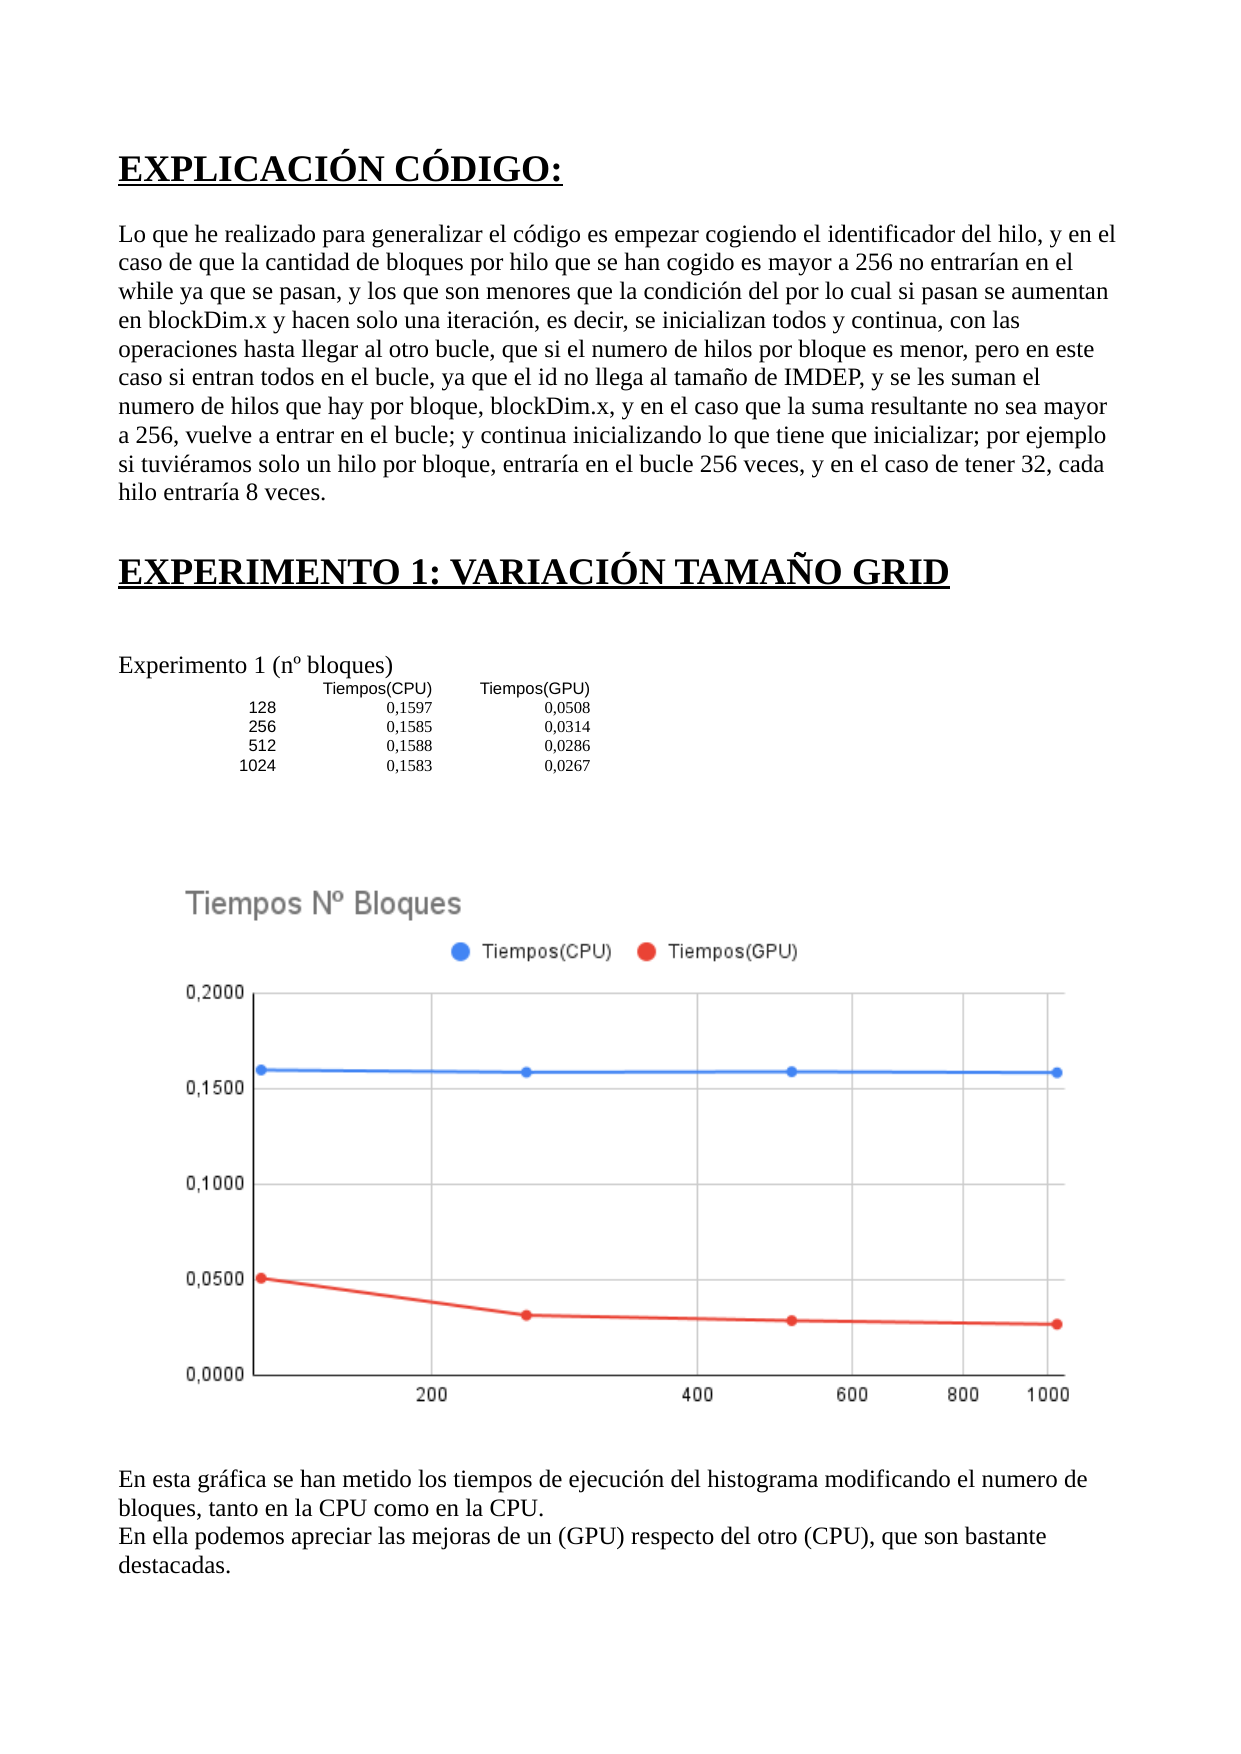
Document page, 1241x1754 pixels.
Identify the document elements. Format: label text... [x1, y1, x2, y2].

table_cell 256 [118, 717, 276, 736]
table_cell 0,0286 [432, 736, 590, 755]
table_cell Tiempos(GPU) [432, 679, 590, 698]
table_cell 128 [118, 698, 276, 717]
text EXPLICACIÓN CÓDIGO: [118, 147, 1122, 190]
text EXPERIMENTO 1: VARIACIÓN TAMAÑO GRID [118, 549, 1122, 592]
table_cell 0,1588 [276, 736, 432, 755]
table_cell Tiempos(CPU) [276, 679, 432, 698]
table_cell 1024 [118, 755, 276, 774]
table_cell 0,1585 [276, 717, 432, 736]
table_cell 0,0267 [432, 755, 590, 774]
text En esta gráfica se han metido los tiempos de ejecución del histograma modificando el numero de bloques, tanto en la CPU como en la CPU. [118, 1464, 1122, 1521]
picture [156, 855, 1094, 1436]
table_cell 0,0314 [432, 717, 590, 736]
text Lo que he realizado para generalizar el código es empezar cogiendo el identificador del hilo, y en el caso de que la cantidad de bloques por hilo que se han cogido es mayor a 256 no entrarían en el while ya que se pasan, y los que son menores que la condición del por lo cual si pasan se aumentan en blockDim.x y hacen solo una iteración, es decir, se inicializan todos y continua, con las operaciones hasta llegar al otro bucle, que si el numero de hilos por bloque es menor, pero en este caso si entran todos en el bucle, ya que el id no llega al tamaño de IMDEP, y se les suman el numero de hilos que hay por bloque, blockDim.x, y en el caso que la suma resultante no sea mayor a 256, vuelve a entrar en el bucle; y continua inicializando lo que tiene que inicializar; por ejemplo si tuviéramos solo un hilo por bloque, entraría en el bucle 256 veces, y en el caso de tener 32, cada hilo entraría 8 veces. [118, 219, 1122, 506]
table_cell [118, 679, 276, 698]
table_cell 0,0508 [432, 698, 590, 717]
table_cell 0,1597 [276, 698, 432, 717]
table_cell 512 [118, 736, 276, 755]
table_header Experimento 1 (nº bloques) [118, 650, 590, 679]
table_cell 0,1583 [276, 755, 432, 774]
text En ella podemos apreciar las mejoras de un (GPU) respecto del otro (CPU), que son bastante destacadas. [118, 1521, 1122, 1579]
